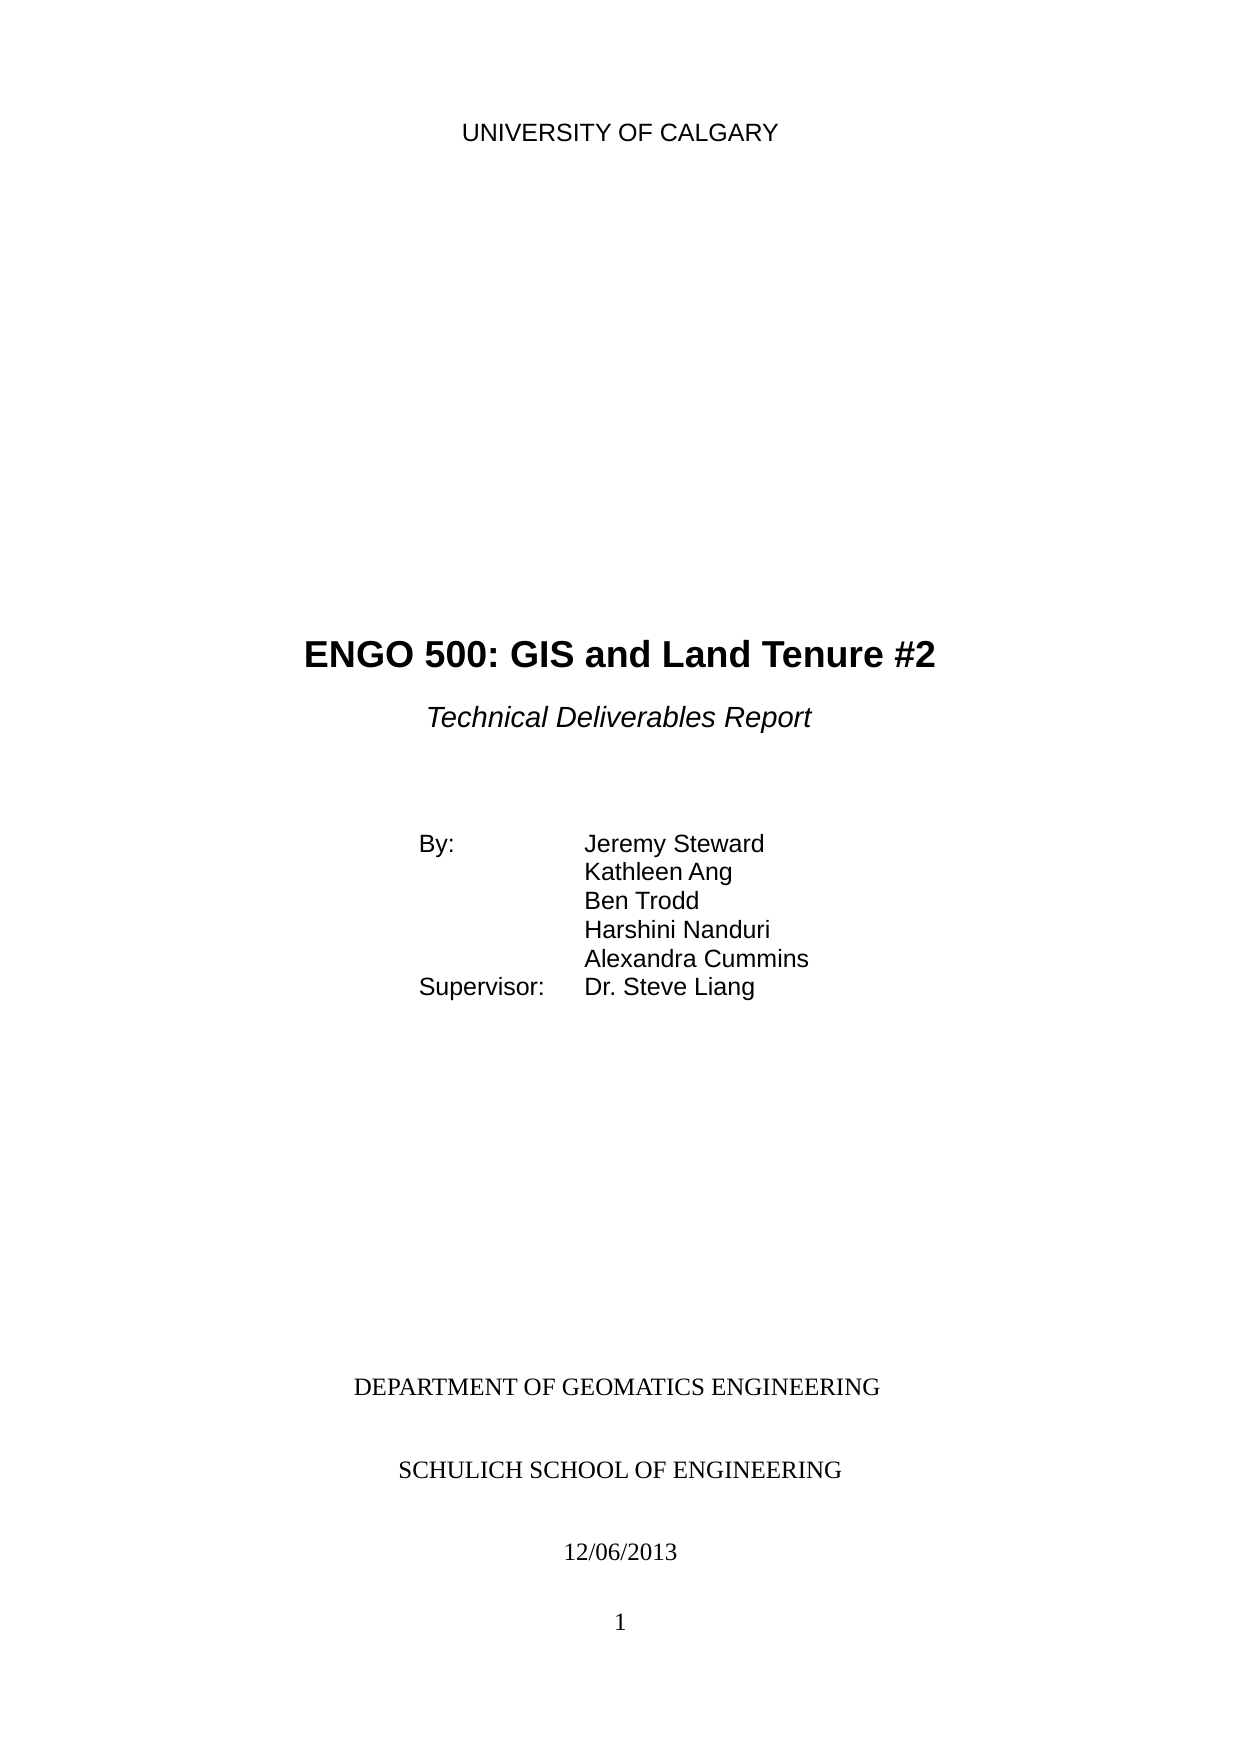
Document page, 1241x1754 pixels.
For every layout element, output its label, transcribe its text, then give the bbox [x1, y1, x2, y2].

table_cell Alexandra Cummins [584, 944, 822, 972]
text DEPARTMENT OF GEOMATICS ENGINEERING [118, 1372, 1122, 1401]
table_cell [419, 915, 584, 943]
table_cell Dr. Steve Liang [584, 972, 822, 1001]
table_cell [419, 944, 584, 972]
table_header By: [419, 829, 584, 857]
table_cell [419, 886, 584, 915]
table_cell Supervisor: [419, 972, 584, 1001]
text UNIVERSITY OF CALGARY [118, 118, 1122, 147]
table_cell [419, 857, 584, 886]
table_header Jeremy Steward [584, 829, 822, 857]
text 12/06/2013 [118, 1537, 1122, 1566]
table_cell Harshini Nanduri [584, 915, 822, 943]
table_cell Kathleen Ang [584, 857, 822, 886]
text SCHULICH SCHOOL OF ENGINEERING [118, 1455, 1122, 1483]
table_cell Ben Trodd [584, 886, 822, 915]
subtitle Technical Deliverables Report [118, 700, 1122, 733]
title ENGO 500: GIS and Land Tenure #2 [118, 632, 1122, 675]
